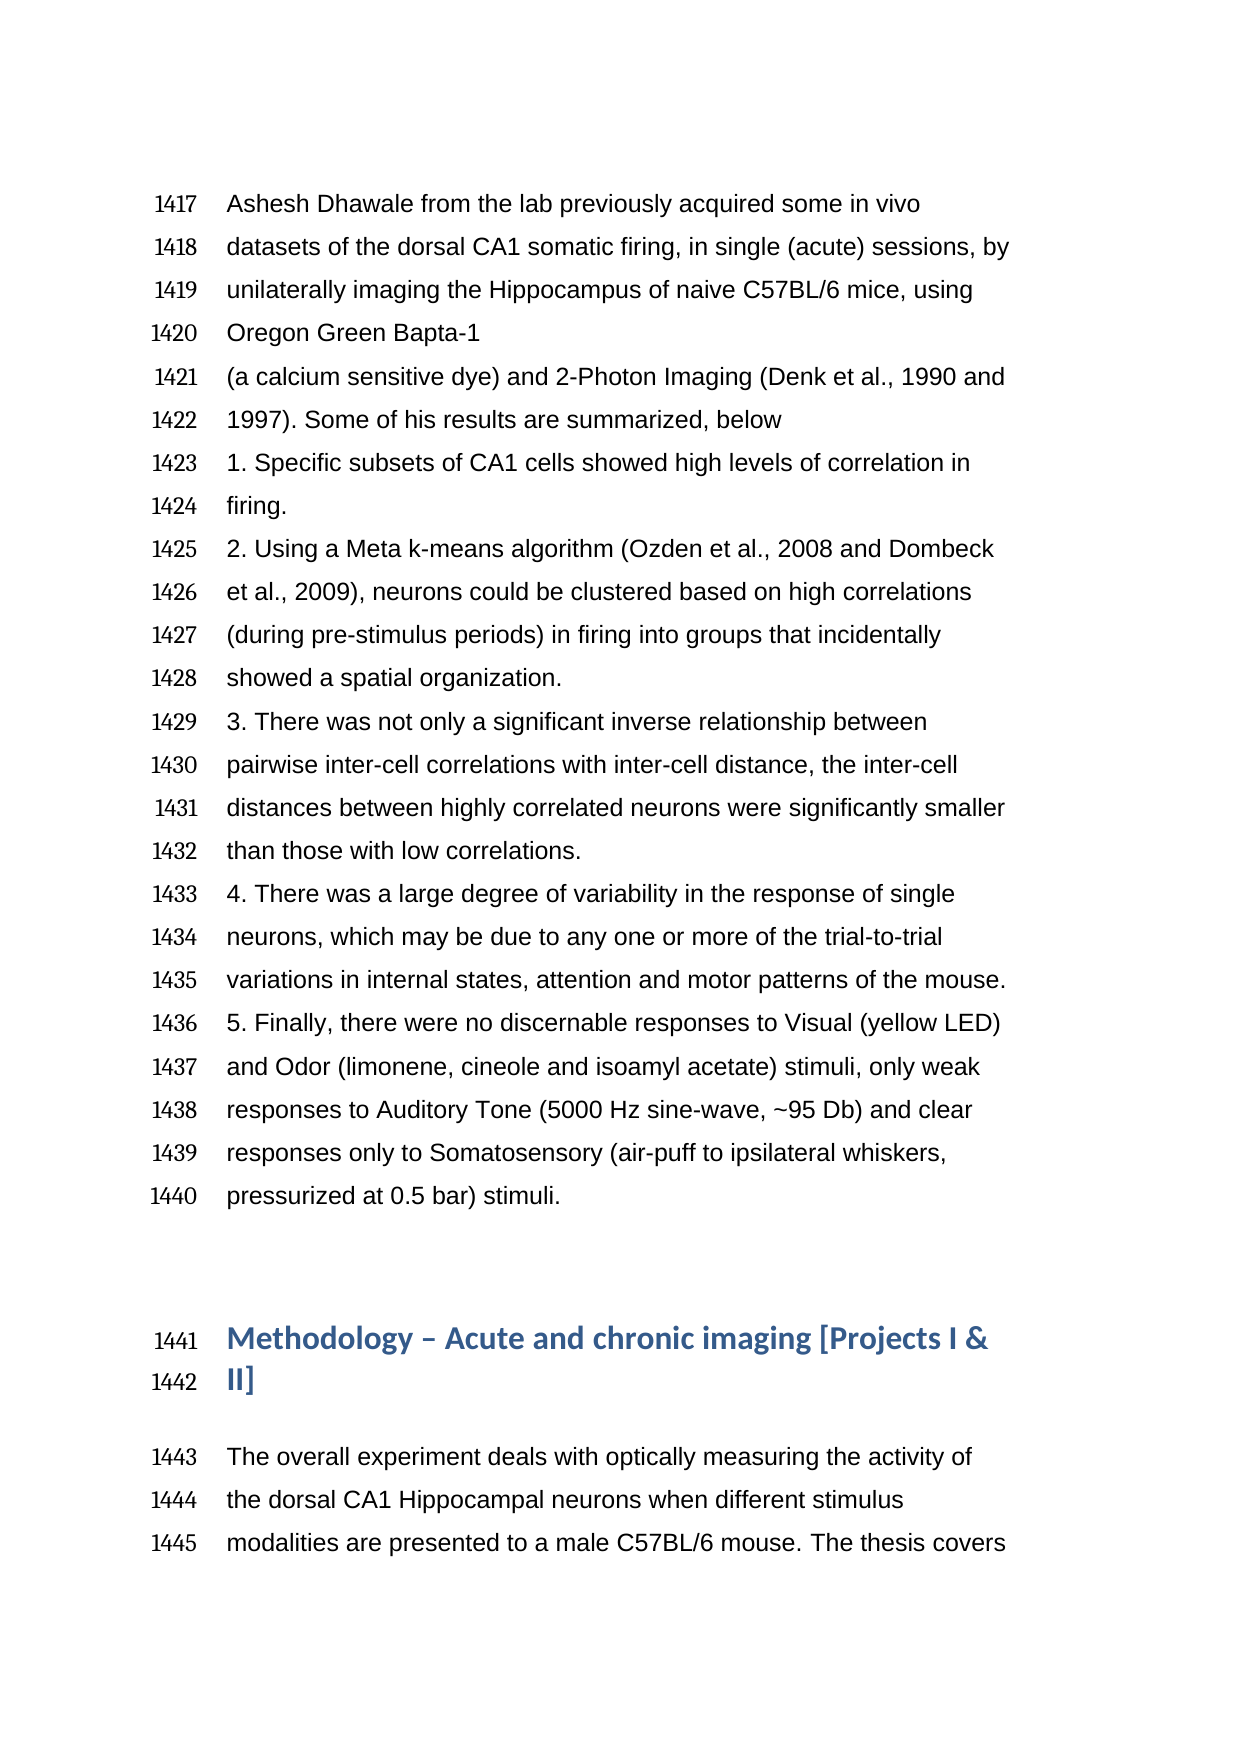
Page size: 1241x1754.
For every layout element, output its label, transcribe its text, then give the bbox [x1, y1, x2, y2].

subtitle Methodology – Acute and chronic imaging [Projects I & II] [226, 1317, 1014, 1398]
text 2. Using a Meta k-means algorithm (Ozden et al., 2008 and Dombeck et al., 2009), neurons could be clustered based on high correlations (during pre-stimulus periods) in firing into groups that incidentally showed a spatial organization. [226, 534, 1014, 692]
text 4. There was a large degree of variability in the response of single neurons, which may be due to any one or more of the trial-to-trial variations in internal states, attention and motor patterns of the mouse. [226, 879, 1014, 994]
text 3. There was not only a significant inverse relationship between pairwise inter-cell correlations with inter-cell distance, the inter-cell distances between highly correlated neurons were significantly smaller than those with low correlations. [226, 706, 1014, 864]
text (a calcium sensitive dye) and 2-Photon Imaging (Denk et al., 1990 and 1997). Some of his results are summarized, below [226, 361, 1014, 433]
text Ashesh Dhawale from the lab previously acquired some in vivo datasets of the dorsal CA1 somatic firing, in single (acute) sessions, by unilaterally imaging the Hippocampus of naive C57BL/6 mice, using Oregon Green Bapta-1 [226, 189, 1014, 347]
text 5. Finally, there were no discernable responses to Visual (yellow LED) and Odor (limonene, cineole and isoamyl acetate) stimuli, only weak responses to Auditory Tone (5000 Hz sine-wave, ~95 Db) and clear responses only to Somatosensory (air-puff to ipsilateral whiskers, pressurized at 0.5 bar) stimuli. [226, 1008, 1014, 1209]
text The overall experiment deals with optically measuring the activity of the dorsal CA1 Hippocampal neurons when different stimulus modalities are presented to a male C57BL/6 mouse. The thesis covers [226, 1442, 1014, 1557]
text 1. Specific subsets of CA1 cells showed high levels of correlation in firing. [226, 448, 1014, 519]
